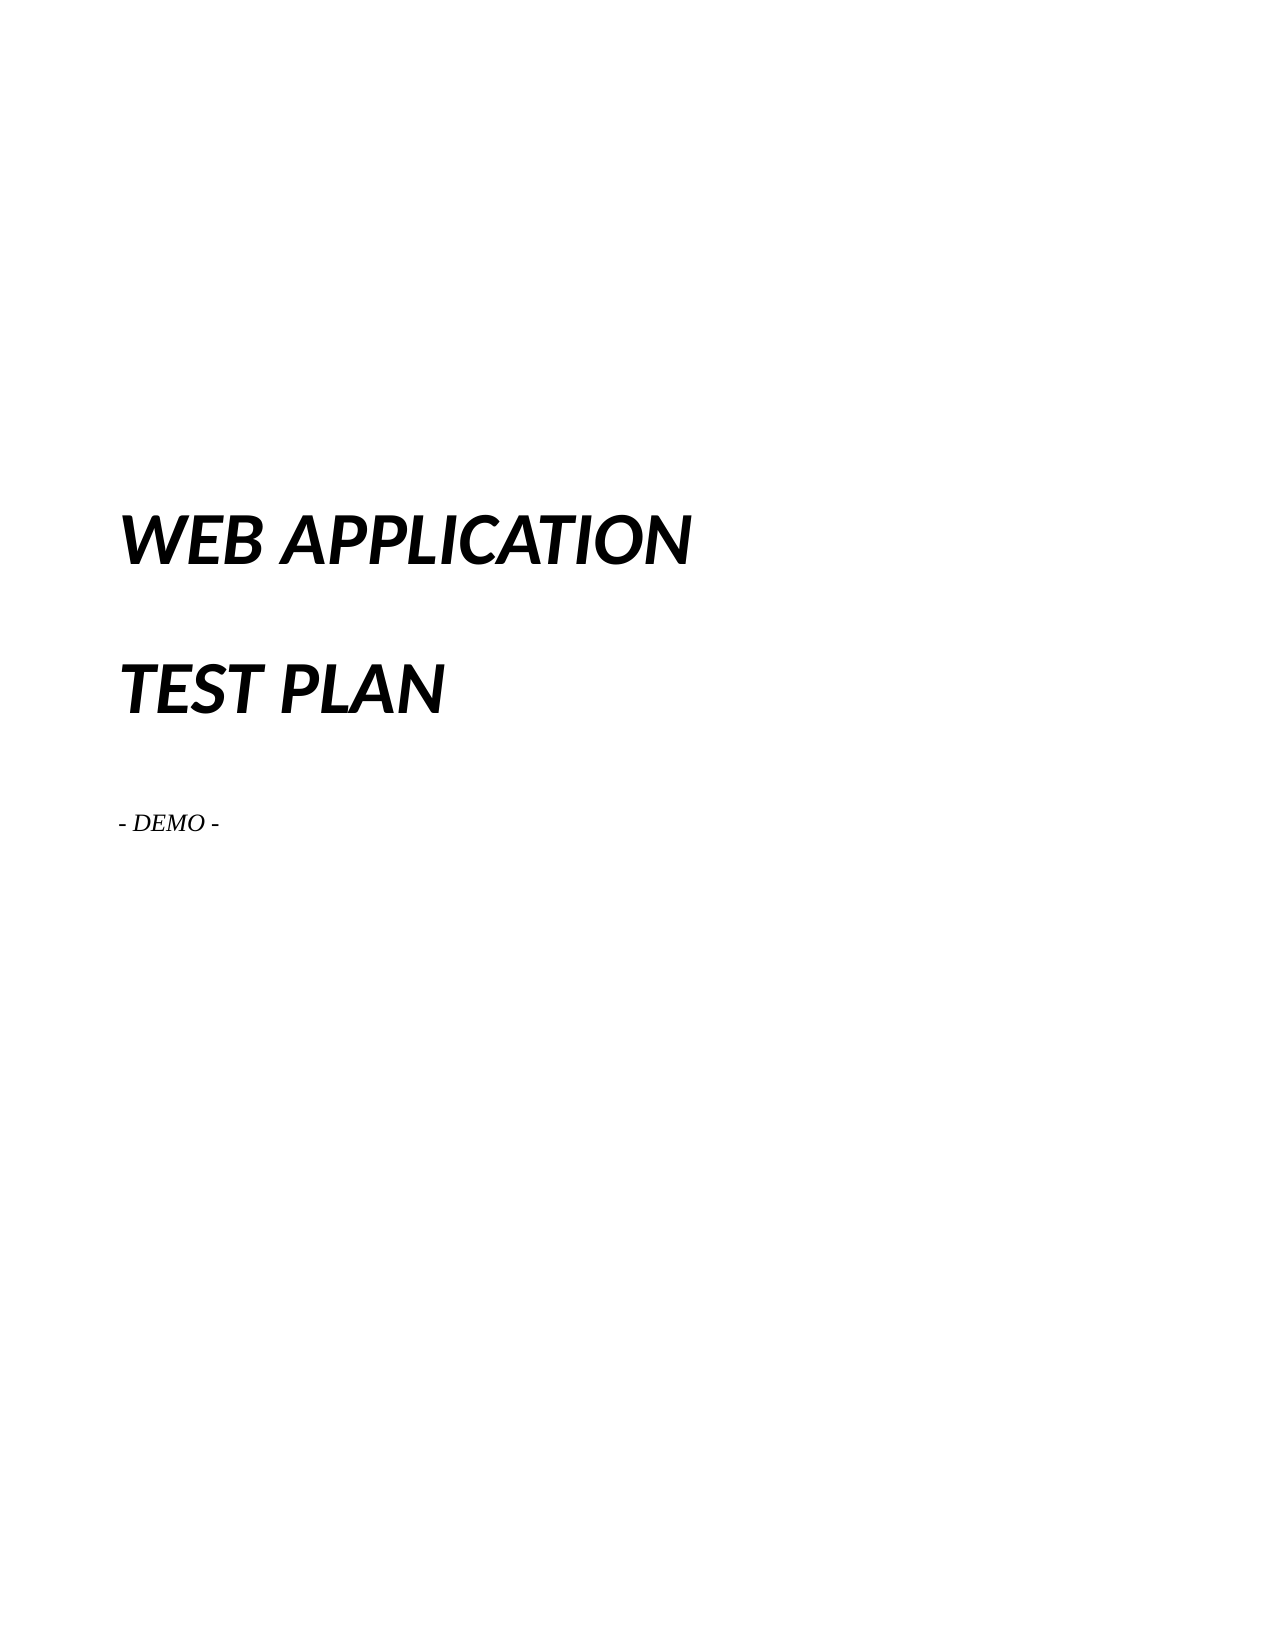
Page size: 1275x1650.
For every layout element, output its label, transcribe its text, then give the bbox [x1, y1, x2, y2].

text - DEMO - [118, 808, 1157, 837]
text TEST PLAN [118, 641, 1157, 732]
text WEB APPLICATION [118, 492, 1157, 583]
